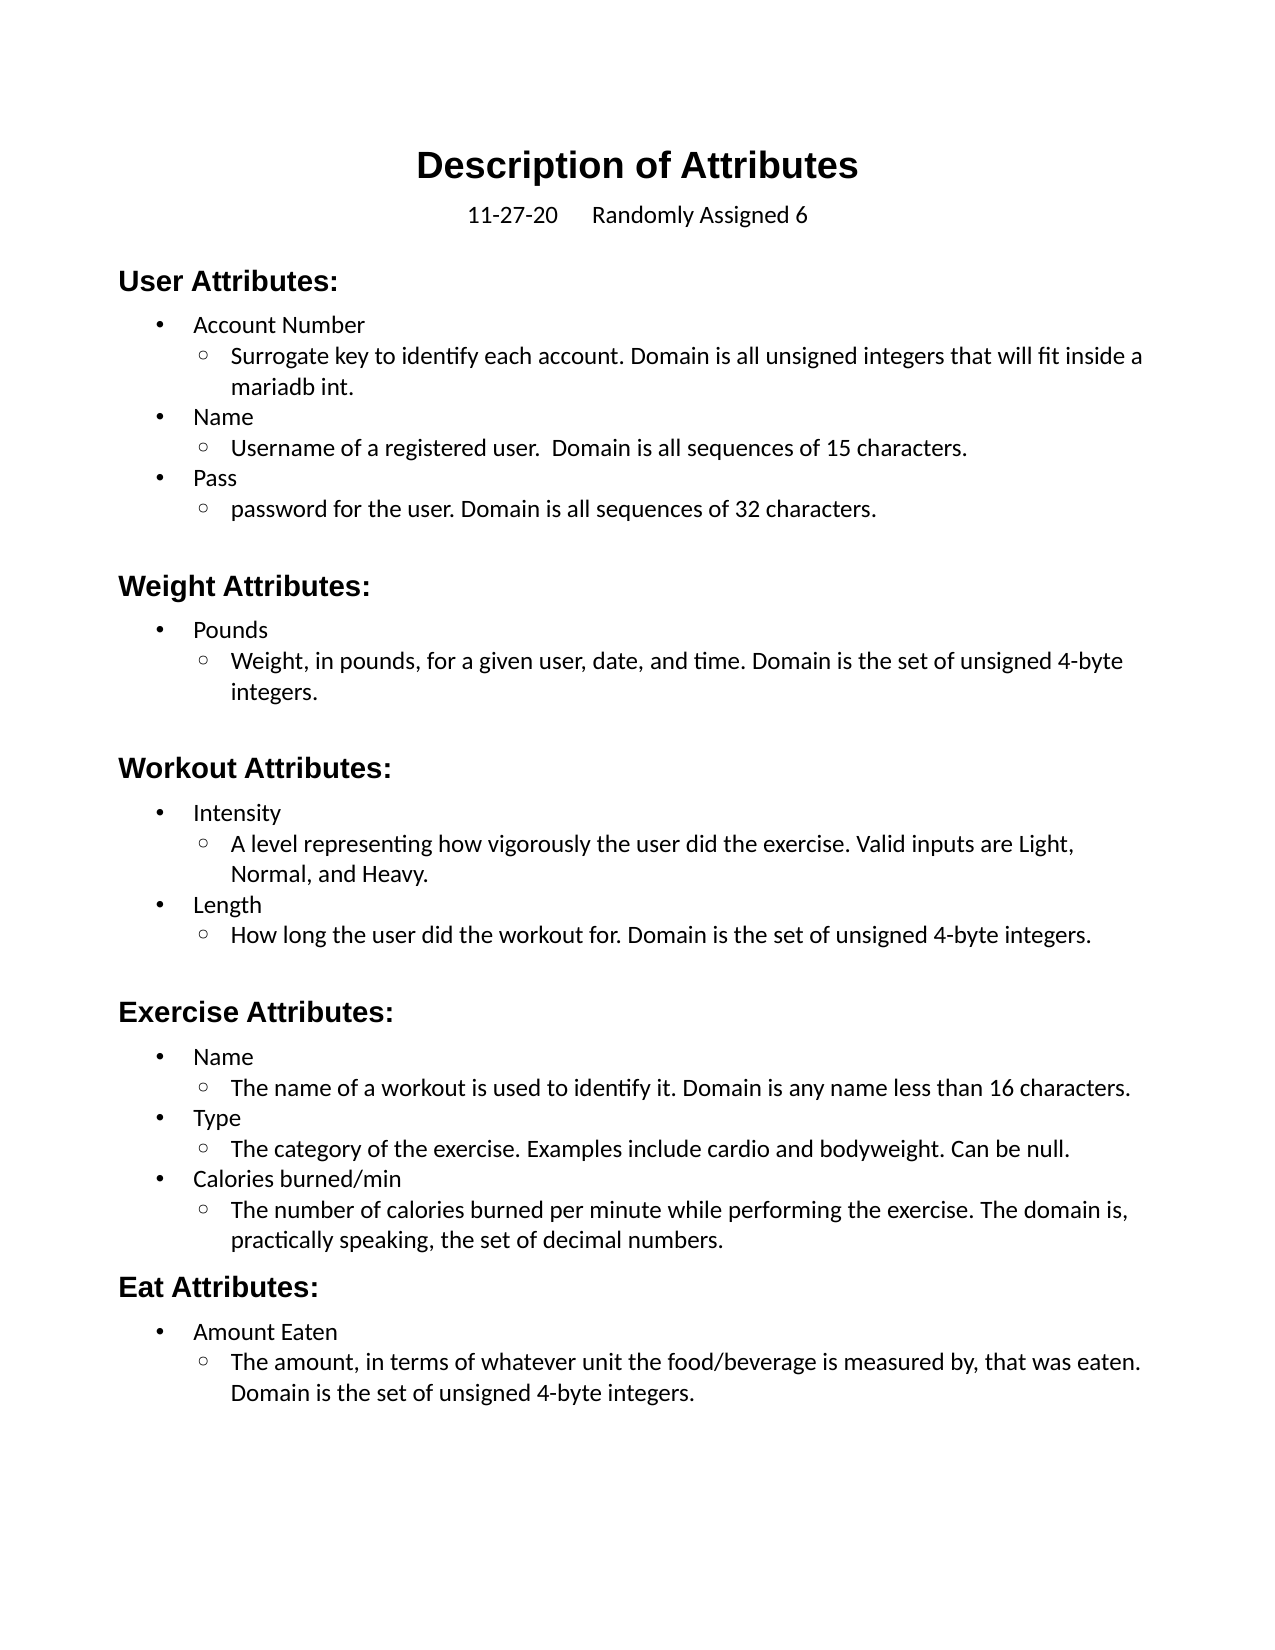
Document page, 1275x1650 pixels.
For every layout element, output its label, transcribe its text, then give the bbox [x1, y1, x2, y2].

list Type [156, 1103, 1157, 1133]
list The category of the exercise. Examples include cardio and bodyweight. Can be null. [193, 1133, 1157, 1164]
list Name [156, 1042, 1157, 1072]
list How long the user did the workout for. Domain is the set of unsigned 4-byte integers. [193, 920, 1157, 950]
subtitle User Attributes: [118, 263, 1157, 297]
subtitle Description of Attributes [118, 143, 1157, 187]
subtitle Eat Attributes: [118, 1270, 1157, 1303]
list Account Number [156, 310, 1157, 340]
list A level representing how vigorously the user did the exercise. Valid inputs are Light, Normal, and Heavy. [193, 828, 1157, 889]
list Pass [156, 462, 1157, 493]
list Intensity [156, 798, 1157, 828]
list The name of a workout is used to identify it. Domain is any name less than 16 characters. [193, 1072, 1157, 1103]
list Calories burned/min [156, 1164, 1157, 1194]
list Surrogate key to identify each account. Domain is all unsigned integers that will fit inside a mariadb int. [193, 340, 1157, 401]
list Length [156, 889, 1157, 920]
list The number of calories burned per minute while performing the exercise. The domain is, practically speaking, the set of decimal numbers. [193, 1194, 1157, 1255]
list Amount Eaten [156, 1316, 1157, 1347]
list The amount, in terms of whatever unit the food/beverage is measured by, that was eaten. Domain is the set of unsigned 4-byte integers. [193, 1347, 1157, 1408]
list Pounds [156, 615, 1157, 645]
list Weight, in pounds, for a given user, date, and time. Domain is the set of unsigned 4-byte integers. [193, 645, 1157, 706]
list password for the user. Domain is all sequences of 32 characters. [193, 493, 1157, 523]
subtitle Weight Attributes: [118, 568, 1157, 602]
list Name [156, 401, 1157, 432]
list Username of a registered user. Domain is all sequences of 15 characters. [193, 432, 1157, 462]
subtitle Workout Attributes: [118, 751, 1157, 785]
subtitle Exercise Attributes: [118, 995, 1157, 1029]
text 11-27-20 Randomly Assigned 6 [118, 199, 1157, 230]
